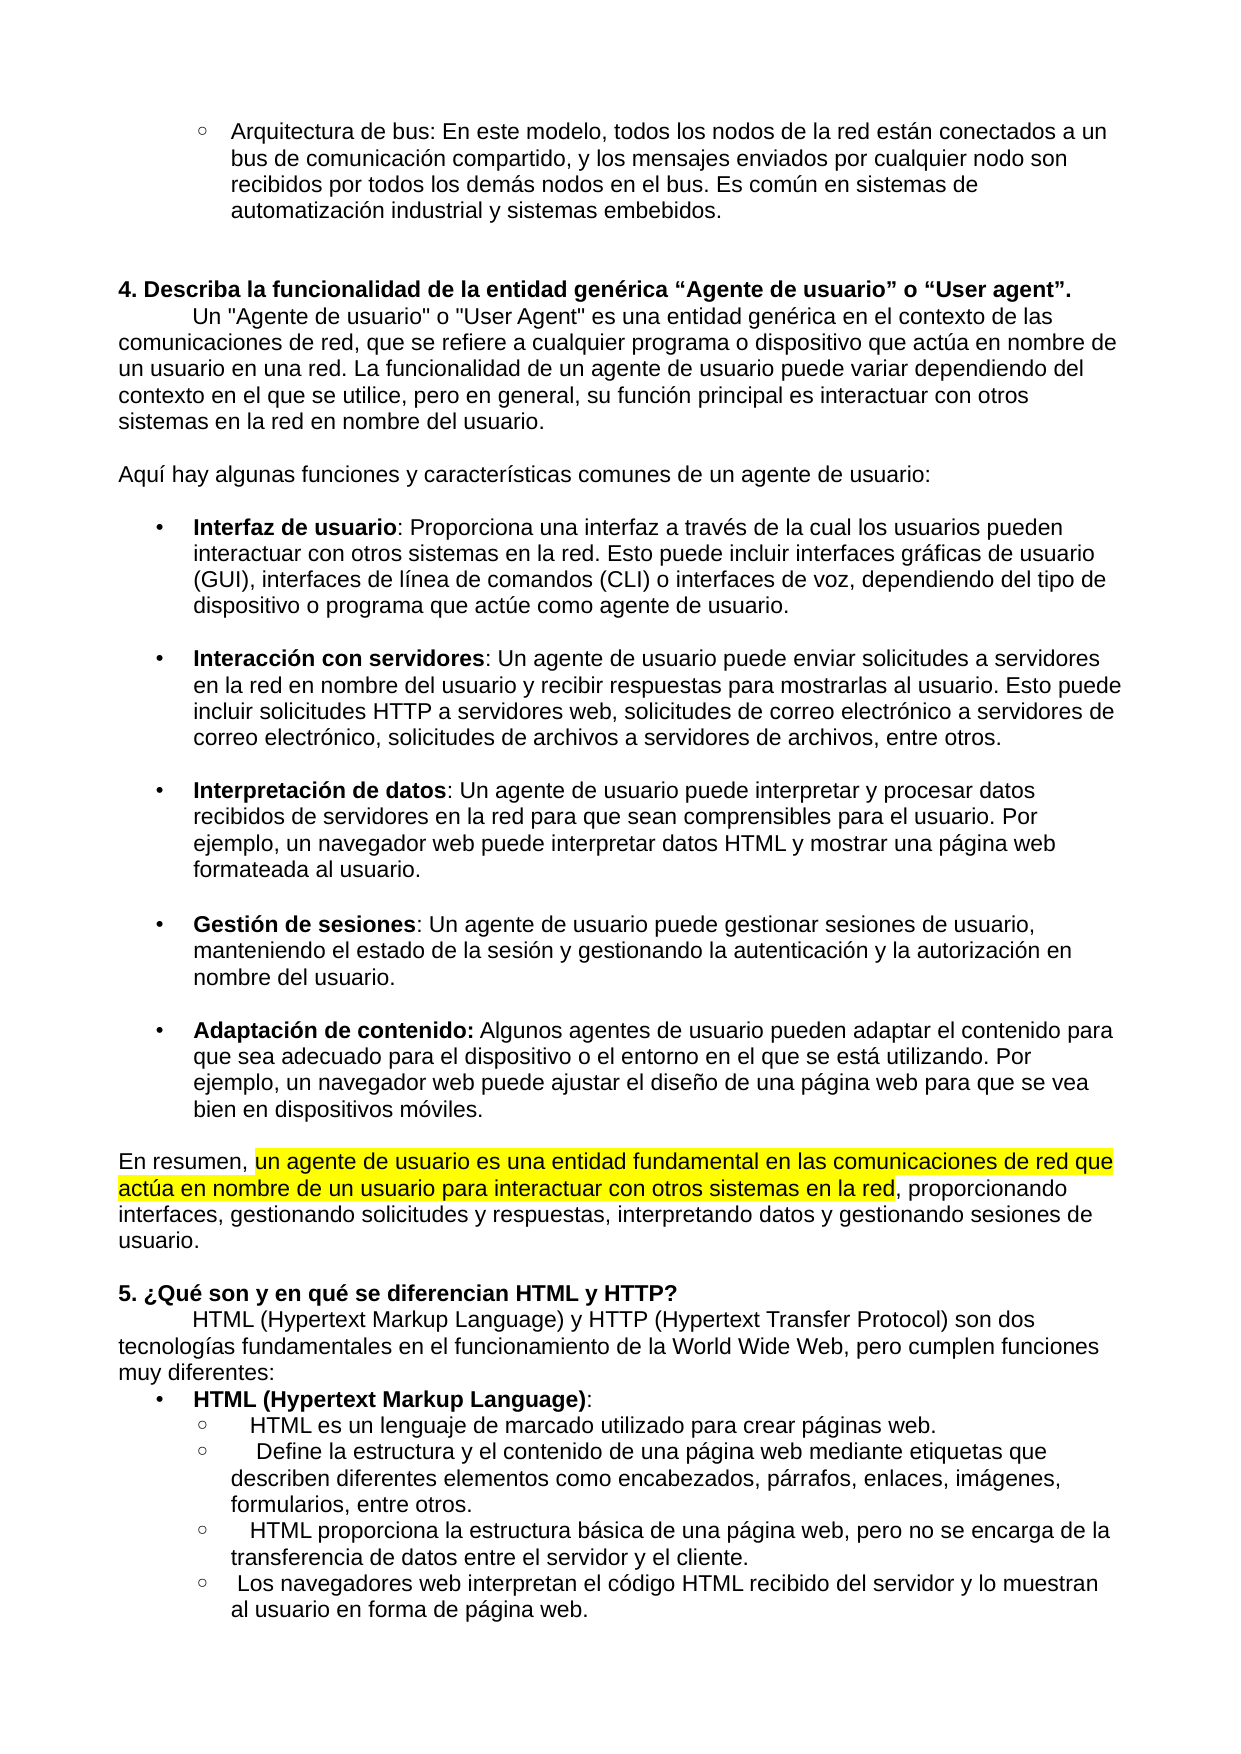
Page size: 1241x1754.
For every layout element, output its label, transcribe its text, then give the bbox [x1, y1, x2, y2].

list Interfaz de usuario: Proporciona una interfaz a través de la cual los usuarios pueden interactuar con otros sistemas en la red. Esto puede incluir interfaces gráficas de usuario (GUI), interfaces de línea de comandos (CLI) o interfaces de voz, dependiendo del tipo de dispositivo o programa que actúe como agente de usuario. [156, 513, 1122, 619]
list Los navegadores web interpretan el código HTML recibido del servidor y lo muestran al usuario en forma de página web. [193, 1570, 1122, 1623]
text 5. ¿Qué son y en qué se diferencian HTML y HTTP? [118, 1280, 1122, 1306]
list Arquitectura de bus: En este modelo, todos los nodos de la red están conectados a un bus de comunicación compartido, y los mensajes enviados por cualquier nodo son recibidos por todos los demás nodos en el bus. Es común en sistemas de automatización industrial y sistemas embebidos. [193, 118, 1122, 223]
list Gestión de sesiones: Un agente de usuario puede gestionar sesiones de usuario, manteniendo el estado de la sesión y gestionando la autenticación y la autorización en nombre del usuario. [156, 911, 1122, 990]
text Aquí hay algunas funciones y características comunes de un agente de usuario: [118, 461, 1122, 487]
list HTML es un lenguaje de marcado utilizado para crear páginas web. [193, 1412, 1122, 1438]
list Interacción con servidores: Un agente de usuario puede enviar solicitudes a servidores en la red en nombre del usuario y recibir respuestas para mostrarlas al usuario. Esto puede incluir solicitudes HTTP a servidores web, solicitudes de correo electrónico a servidores de correo electrónico, solicitudes de archivos a servidores de archivos, entre otros. [156, 645, 1122, 751]
text Un "Agente de usuario" o "User Agent" es una entidad genérica en el contexto de las comunicaciones de red, que se refiere a cualquier programa o dispositivo que actúa en nombre de un usuario en una red. La funcionalidad de un agente de usuario puede variar dependiendo del contexto en el que se utilice, pero en general, su función principal es interactuar con otros sistemas en la red en nombre del usuario. [118, 303, 1122, 434]
text En resumen, un agente de usuario es una entidad fundamental en las comunicaciones de red que actúa en nombre de un usuario para interactuar con otros sistemas en la red, proporcionando interfaces, gestionando solicitudes y respuestas, interpretando datos y gestionando sesiones de usuario. [118, 1148, 1122, 1254]
text HTML (Hypertext Markup Language) y HTTP (Hypertext Transfer Protocol) son dos tecnologías fundamentales en el funcionamiento de la World Wide Web, pero cumplen funciones muy diferentes: [118, 1306, 1122, 1386]
text 4. Describa la funcionalidad de la entidad genérica “Agente de usuario” o “User agent”. [118, 276, 1122, 303]
list HTML proporciona la estructura básica de una página web, pero no se encarga de la transferencia de datos entre el servidor y el cliente. [193, 1517, 1122, 1570]
list Interpretación de datos: Un agente de usuario puede interpretar y procesar datos recibidos de servidores en la red para que sean comprensibles para el usuario. Por ejemplo, un navegador web puede interpretar datos HTML y mostrar una página web formateada al usuario. [156, 777, 1122, 882]
list Adaptación de contenido: Algunos agentes de usuario pueden adaptar el contenido para que sea adecuado para el dispositivo o el entorno en el que se está utilizando. Por ejemplo, un navegador web puede ajustar el diseño de una página web para que se vea bien en dispositivos móviles. [156, 1017, 1122, 1122]
list Define la estructura y el contenido de una página web mediante etiquetas que describen diferentes elementos como encabezados, párrafos, enlaces, imágenes, formularios, entre otros. [193, 1438, 1122, 1517]
list HTML (Hypertext Markup Language): [156, 1386, 1122, 1412]
